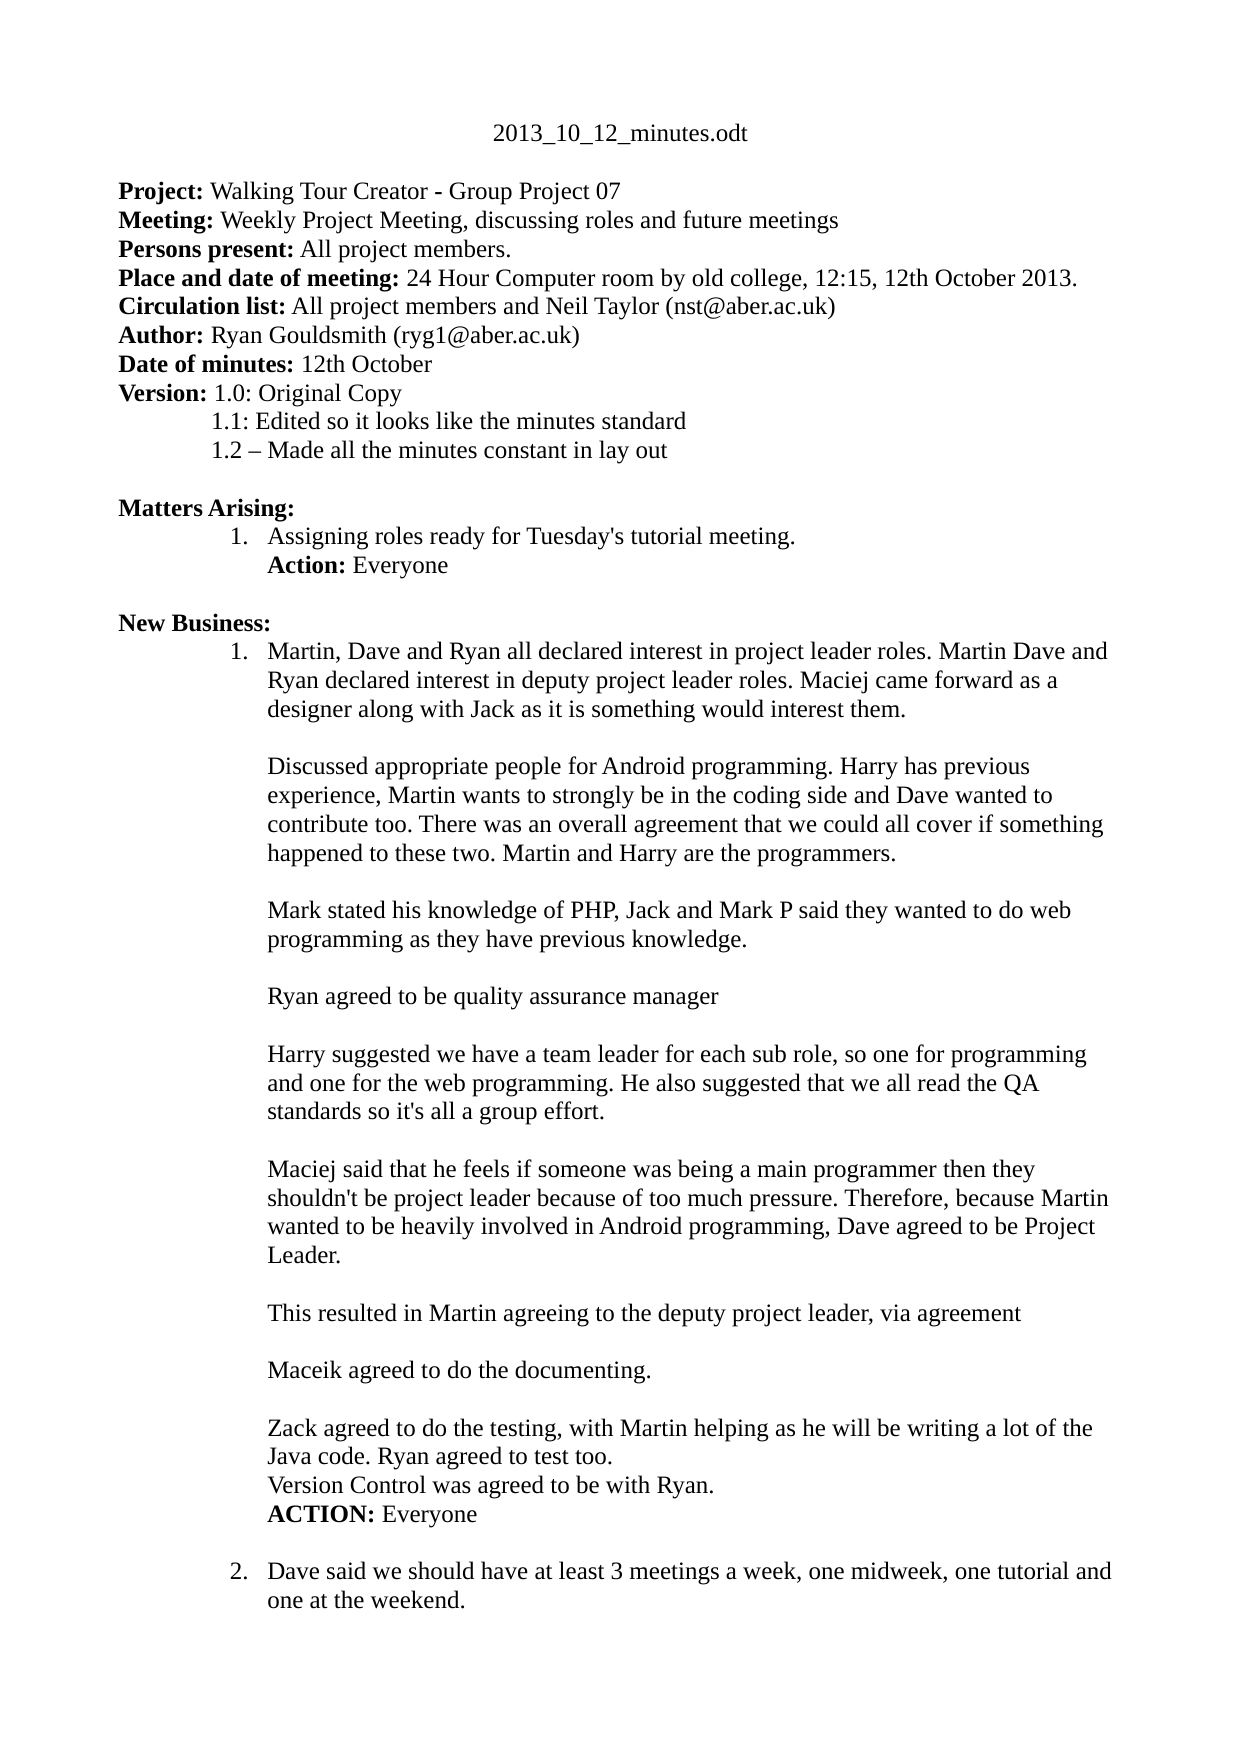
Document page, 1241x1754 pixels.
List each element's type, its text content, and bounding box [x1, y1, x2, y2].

list Version Control was agreed to be with Ryan. [229, 1470, 1122, 1499]
text Circulation list: All project members and Neil Taylor (nst@aber.ac.uk) [118, 291, 1122, 320]
list ACTION: Everyone [229, 1499, 1122, 1528]
text Version: 1.0: Original Copy 1.1: Edited so it looks like the minutes standard 1.2 – Made all the minutes constant in lay out [118, 378, 1122, 464]
list Martin, Dave and Ryan all declared interest in project leader roles. Martin Dave and Ryan declared interest in deputy project leader roles. Maciej came forward as a designer along with Jack as it is something would interest them. [229, 636, 1122, 723]
text Project: Walking Tour Creator - Group Project 07 [118, 176, 1122, 205]
list Harry suggested we have a team leader for each sub role, so one for programming and one for the web programming. He also suggested that we all read the QA standards so it's all a group effort. Maciej said that he feels if someone was being a main programmer then they shouldn't be project leader because of too much pressure. Therefore, because Martin wanted to be heavily involved in Android programming, Dave agreed to be Project Leader. This resulted in Martin agreeing to the deputy project leader, via agreement [229, 1039, 1122, 1326]
list Action: Everyone [229, 550, 1122, 579]
list Dave said we should have at least 3 meetings a week, one midweek, one tutorial and one at the weekend. [229, 1556, 1122, 1614]
text Place and date of meeting: 24 Hour Computer room by old college, 12:15, 12th October 2013. [118, 263, 1122, 291]
list Mark stated his knowledge of PHP, Jack and Mark P said they wanted to do web programming as they have previous knowledge. [229, 866, 1122, 953]
text Persons present: All project members. [118, 234, 1122, 263]
list Assigning roles ready for Tuesday's tutorial meeting. [229, 521, 1122, 550]
list Zack agreed to do the testing, with Martin helping as he will be writing a lot of the Java code. Ryan agreed to test too. [229, 1413, 1122, 1470]
text Date of minutes: 12th October [118, 349, 1122, 378]
text Matters Arising: [118, 493, 1122, 521]
text Meeting: Weekly Project Meeting, discussing roles and future meetings [118, 205, 1122, 234]
list Ryan agreed to be quality assurance manager [229, 953, 1122, 1010]
list Maceik agreed to do the documenting. [229, 1355, 1122, 1384]
text Author: Ryan Gouldsmith (ryg1@aber.ac.uk) [118, 320, 1122, 349]
list Discussed appropriate people for Android programming. Harry has previous experience, Martin wants to strongly be in the coding side and Dave wanted to contribute too. There was an overall agreement that we could all cover if something happened to these two. Martin and Harry are the programmers. [229, 751, 1122, 866]
text New Business: [118, 608, 1122, 636]
